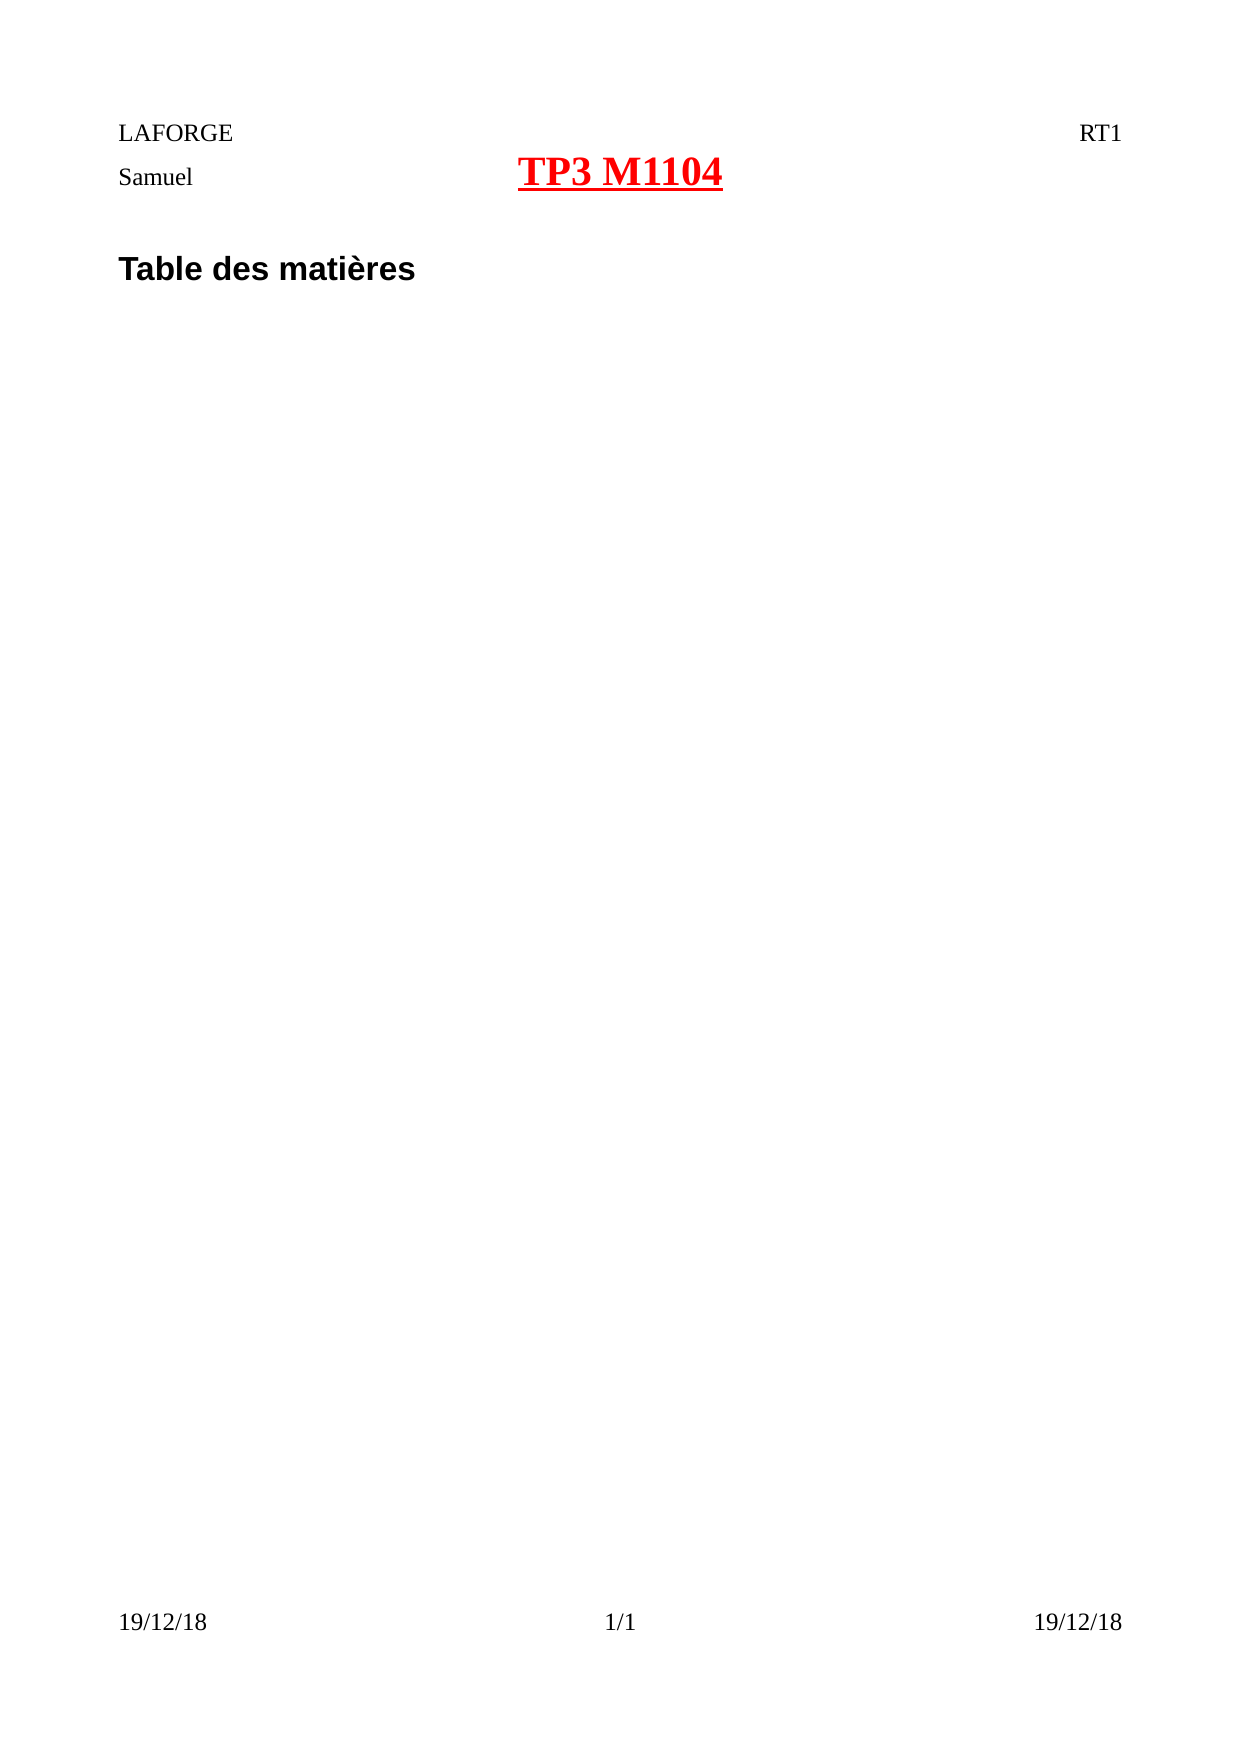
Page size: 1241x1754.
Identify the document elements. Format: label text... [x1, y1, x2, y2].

subtitle Table des matières [118, 249, 1122, 288]
